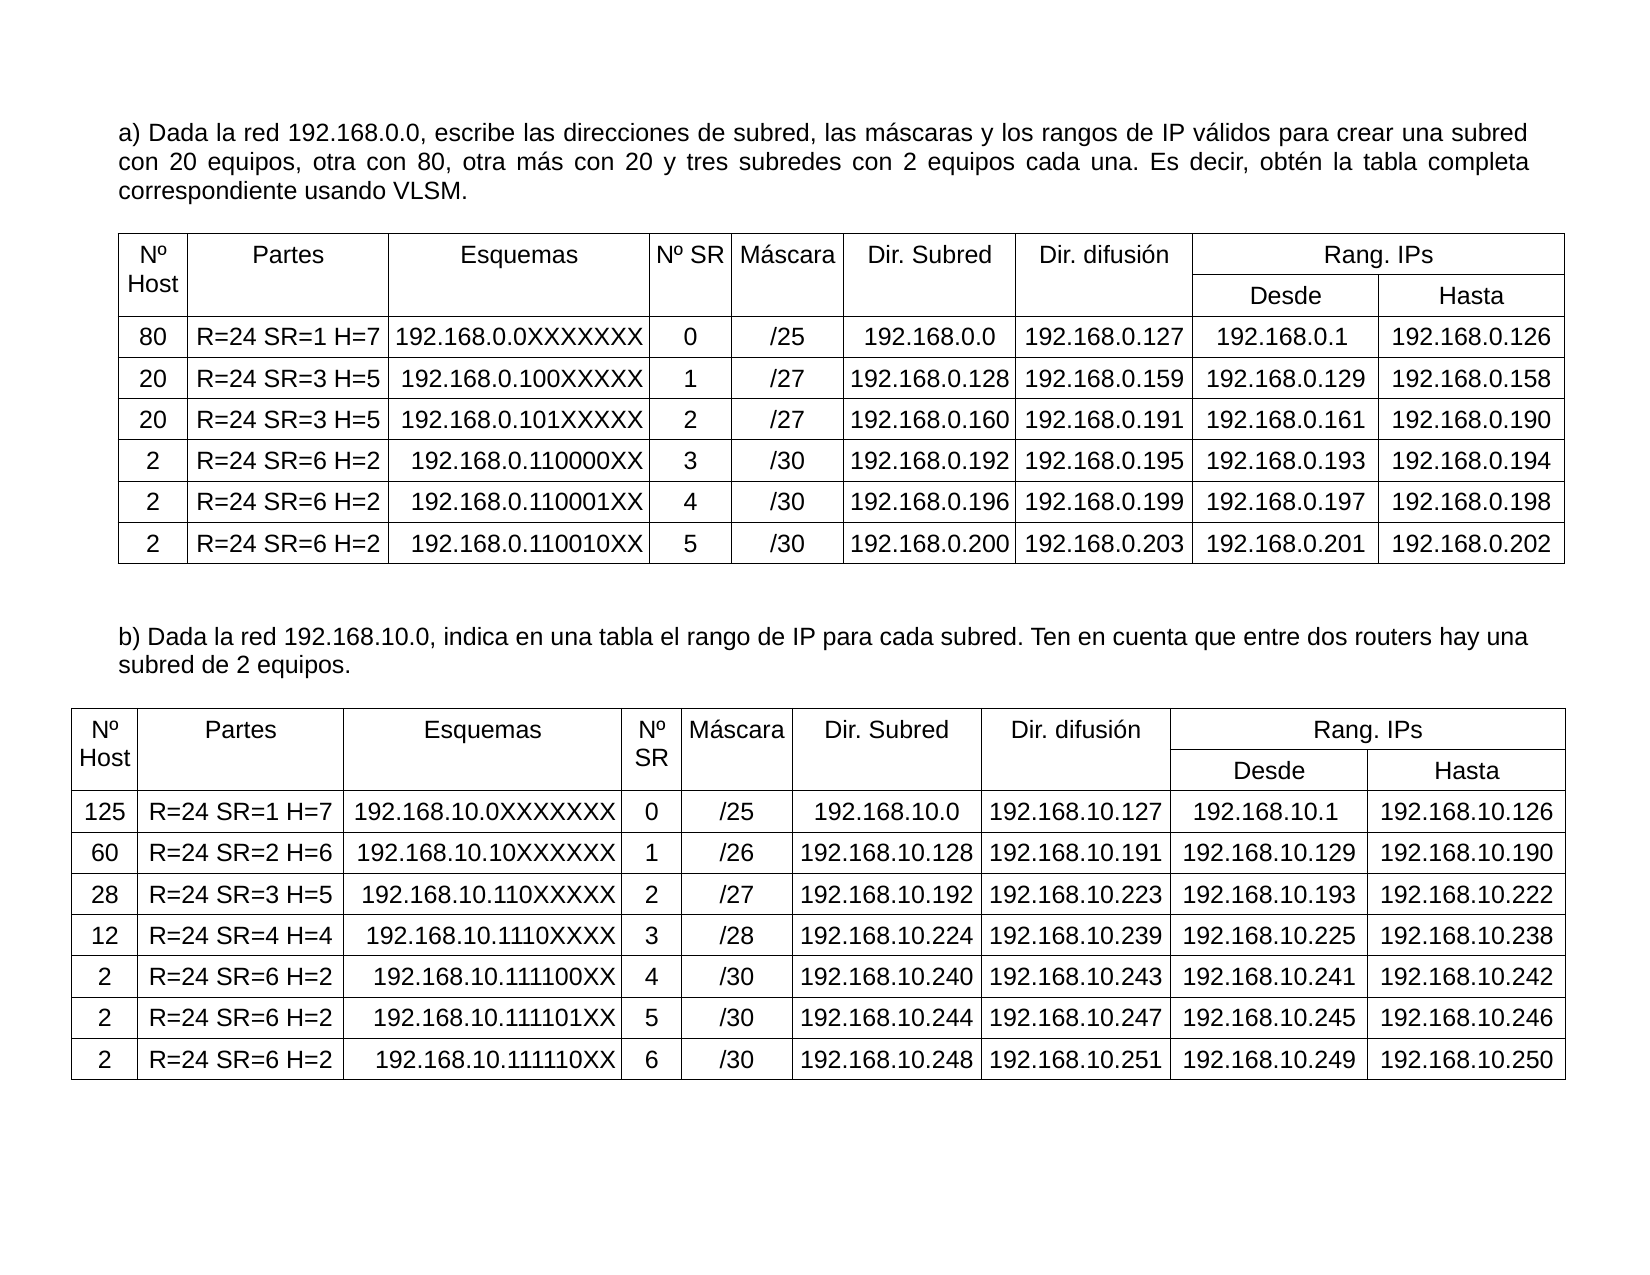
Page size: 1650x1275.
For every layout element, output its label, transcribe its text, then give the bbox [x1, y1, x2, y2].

table_cell 192.168.0.161 [1193, 399, 1378, 439]
table_cell 192.168.10.243 [982, 956, 1170, 997]
table_cell /30 [732, 482, 843, 522]
table_cell 192.168.10.249 [1171, 1039, 1367, 1079]
table_cell 192.168.10.110XXXXX [344, 874, 621, 914]
table_cell R=24 SR=3 H=5 [138, 874, 343, 914]
table_cell 192.168.10.0 [793, 791, 981, 832]
table_cell /30 [732, 440, 843, 481]
table_header Dir. Subred [793, 709, 981, 790]
table_cell 192.168.10.245 [1171, 998, 1367, 1038]
table_cell 192.168.0.196 [844, 482, 1015, 522]
text b) Dada la red 192.168.10.0, indica en una tabla el rango de IP para cada subred. Ten en cuenta que entre dos routers hay una subred de 2 equipos. [118, 622, 1532, 679]
table_cell 0 [622, 791, 681, 832]
table_cell /26 [682, 833, 792, 873]
table_cell 3 [650, 440, 731, 481]
table_cell Desde [1193, 275, 1378, 316]
table_cell 1 [650, 358, 731, 398]
table_cell R=24 SR=2 H=6 [138, 833, 343, 873]
table_cell 2 [72, 956, 137, 997]
table_cell 1 [622, 833, 681, 873]
table_cell 192.168.10.129 [1171, 833, 1367, 873]
table_cell 192.168.10.0XXXXXXX [344, 791, 621, 832]
table_cell 192.168.0.127 [1016, 317, 1192, 357]
table_cell 2 [72, 1039, 137, 1079]
table_cell R=24 SR=4 H=4 [138, 915, 343, 955]
table_cell 192.168.10.193 [1171, 874, 1367, 914]
table_cell 20 [119, 358, 187, 398]
table_cell 80 [119, 317, 187, 357]
table_cell /28 [682, 915, 792, 955]
table_cell 192.168.0.200 [844, 523, 1015, 563]
table_cell 192.168.10.192 [793, 874, 981, 914]
table_cell 192.168.10.222 [1368, 874, 1565, 914]
table_cell 3 [622, 915, 681, 955]
table_cell 192.168.0.190 [1379, 399, 1564, 439]
table_cell 192.168.10.191 [982, 833, 1170, 873]
table_cell 12 [72, 915, 137, 955]
table_cell /25 [682, 791, 792, 832]
table_cell 28 [72, 874, 137, 914]
table_cell 0 [650, 317, 731, 357]
table_cell 192.168.10.239 [982, 915, 1170, 955]
table_cell 192.168.10.240 [793, 956, 981, 997]
table_cell /30 [682, 956, 792, 997]
table_cell 192.168.10.247 [982, 998, 1170, 1038]
table_cell 192.168.10.238 [1368, 915, 1565, 955]
table_cell R=24 SR=1 H=7 [188, 317, 388, 357]
table_cell 192.168.10.10XXXXXX [344, 833, 621, 873]
table_cell 192.168.0.158 [1379, 358, 1564, 398]
table_cell R=24 SR=6 H=2 [188, 523, 388, 563]
table_cell 192.168.0.197 [1193, 482, 1378, 522]
table_cell R=24 SR=1 H=7 [138, 791, 343, 832]
table_cell 125 [72, 791, 137, 832]
table_header Nº Host [72, 709, 137, 790]
table_header Partes [188, 234, 388, 316]
table_cell 192.168.0.193 [1193, 440, 1378, 481]
table_cell 2 [119, 523, 187, 563]
table_cell R=24 SR=6 H=2 [138, 956, 343, 997]
table_cell 192.168.10.128 [793, 833, 981, 873]
table_cell 192.168.0.128 [844, 358, 1015, 398]
table_cell 192.168.10.111110XX [344, 1039, 621, 1079]
table_cell 192.168.0.110001XX [389, 482, 649, 522]
table_cell 5 [622, 998, 681, 1038]
table_cell 192.168.0.0 [844, 317, 1015, 357]
table_header Nº SR [650, 234, 731, 316]
table_cell 192.168.0.191 [1016, 399, 1192, 439]
table_cell R=24 SR=6 H=2 [188, 482, 388, 522]
table_cell 192.168.10.1 [1171, 791, 1367, 832]
table_cell 192.168.0.101XXXXX [389, 399, 649, 439]
table_cell Desde [1171, 750, 1367, 790]
table_cell 2 [650, 399, 731, 439]
table_cell Hasta [1379, 275, 1564, 316]
table_cell 192.168.10.244 [793, 998, 981, 1038]
table_cell 192.168.10.190 [1368, 833, 1565, 873]
table_cell 2 [72, 998, 137, 1038]
table_cell /25 [732, 317, 843, 357]
table_cell /30 [682, 1039, 792, 1079]
table_cell 192.168.0.194 [1379, 440, 1564, 481]
table_header Rang. IPs [1171, 709, 1565, 749]
table_cell 192.168.0.198 [1379, 482, 1564, 522]
table_cell 192.168.10.251 [982, 1039, 1170, 1079]
table_cell 192.168.0.203 [1016, 523, 1192, 563]
table_cell 192.168.10.111100XX [344, 956, 621, 997]
table_cell 192.168.10.223 [982, 874, 1170, 914]
table_header Dir. difusión [1016, 234, 1192, 316]
table_cell 192.168.10.224 [793, 915, 981, 955]
table_cell 192.168.0.159 [1016, 358, 1192, 398]
table_cell 2 [119, 482, 187, 522]
table_cell 60 [72, 833, 137, 873]
table_header Partes [138, 709, 343, 790]
table_header Dir. Subred [844, 234, 1015, 316]
table_cell 192.168.0.1 [1193, 317, 1378, 357]
table_cell 192.168.10.248 [793, 1039, 981, 1079]
table_cell 192.168.10.1110XXXX [344, 915, 621, 955]
table_cell 192.168.0.192 [844, 440, 1015, 481]
table_cell 192.168.10.111101XX [344, 998, 621, 1038]
table_header Nº SR [622, 709, 681, 790]
table_cell /27 [732, 358, 843, 398]
table_cell R=24 SR=6 H=2 [138, 1039, 343, 1079]
table_cell 192.168.10.250 [1368, 1039, 1565, 1079]
table_cell 192.168.0.195 [1016, 440, 1192, 481]
table_cell /27 [682, 874, 792, 914]
table_cell 5 [650, 523, 731, 563]
table_cell 192.168.10.242 [1368, 956, 1565, 997]
table_cell R=24 SR=3 H=5 [188, 399, 388, 439]
table_cell 192.168.0.202 [1379, 523, 1564, 563]
table_cell 192.168.0.126 [1379, 317, 1564, 357]
table_cell 20 [119, 399, 187, 439]
table_cell 192.168.10.241 [1171, 956, 1367, 997]
table_cell 192.168.0.110000XX [389, 440, 649, 481]
table_cell R=24 SR=3 H=5 [188, 358, 388, 398]
table_cell /27 [732, 399, 843, 439]
table_cell 192.168.0.199 [1016, 482, 1192, 522]
table_cell 192.168.10.127 [982, 791, 1170, 832]
table_cell 192.168.0.129 [1193, 358, 1378, 398]
table_cell 4 [650, 482, 731, 522]
table_cell R=24 SR=6 H=2 [188, 440, 388, 481]
table_header Máscara [682, 709, 792, 790]
table_header Máscara [732, 234, 843, 316]
table_cell 192.168.0.100XXXXX [389, 358, 649, 398]
table_cell /30 [732, 523, 843, 563]
text a) Dada la red 192.168.0.0, escribe las direcciones de subred, las máscaras y los rangos de IP válidos para crear una subred con 20 equipos, otra con 80, otra más con 20 y tres subredes con 2 equipos cada una. Es decir, obtén la tabla completa correspondiente usando VLSM. [118, 118, 1532, 204]
table_cell 4 [622, 956, 681, 997]
table_cell 192.168.0.0XXXXXXX [389, 317, 649, 357]
table_cell 192.168.10.126 [1368, 791, 1565, 832]
table_cell 192.168.0.201 [1193, 523, 1378, 563]
table_cell 192.168.0.110010XX [389, 523, 649, 563]
table_header Rang. IPs [1193, 234, 1564, 274]
table_cell Hasta [1368, 750, 1565, 790]
table_header Esquemas [344, 709, 621, 790]
table_header Nº Host [119, 234, 187, 316]
table_cell 192.168.10.225 [1171, 915, 1367, 955]
table_cell 2 [119, 440, 187, 481]
table_cell /30 [682, 998, 792, 1038]
table_cell R=24 SR=6 H=2 [138, 998, 343, 1038]
table_cell 192.168.10.246 [1368, 998, 1565, 1038]
table_cell 2 [622, 874, 681, 914]
table_header Esquemas [389, 234, 649, 316]
table_cell 192.168.0.160 [844, 399, 1015, 439]
table_cell 6 [622, 1039, 681, 1079]
table_header Dir. difusión [982, 709, 1170, 790]
